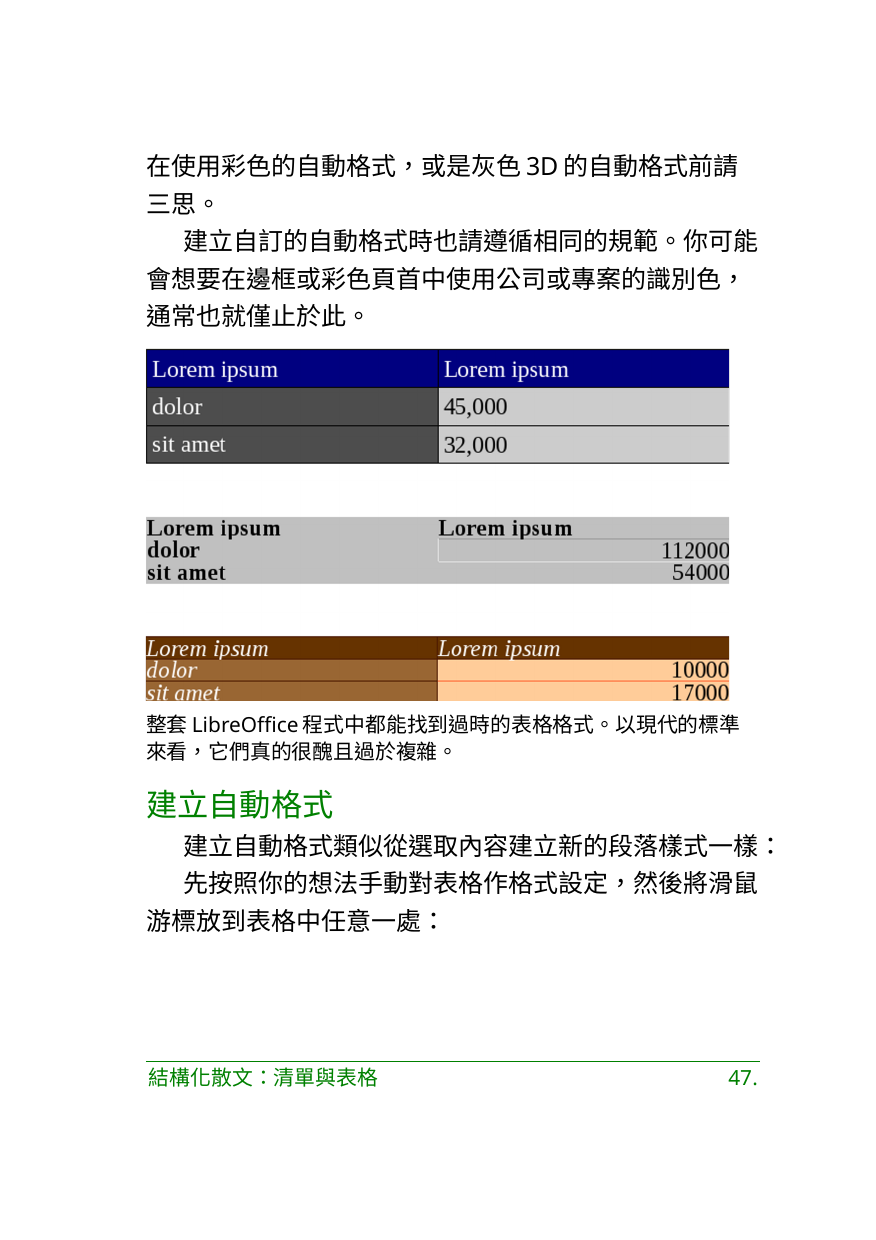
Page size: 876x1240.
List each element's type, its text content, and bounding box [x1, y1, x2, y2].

picture [145, 348, 730, 701]
subtitle 建立自動格式 [146, 780, 760, 825]
text 建立自訂的自動格式時也請遵循相同的規範。你可能會想要在邊框或彩色頁首中使用公司或專案的識別色，通常也就僅止於此。 [146, 221, 760, 333]
text 像Writer中的許多圖庫一樣，表格的自動格式包含許多1990年代中期很流行的樣式，但之後就退流行了。在使用彩色的自動格式，或是灰色3D的自動格式前請三思。 [146, 146, 760, 221]
table_header [146, 349, 760, 702]
text 先按照你的想法手動對表格作格式設定，然後將滑鼠游標放到表格中任意一處： [146, 863, 760, 938]
text 建立自動格式類似從選取內容建立新的段落樣式一樣： [146, 825, 760, 863]
table_cell 整套LibreOffice程式中都能找到過時的表格格式。以現代的標準來看，它們真的很醜且過於複雜。 [146, 703, 760, 764]
